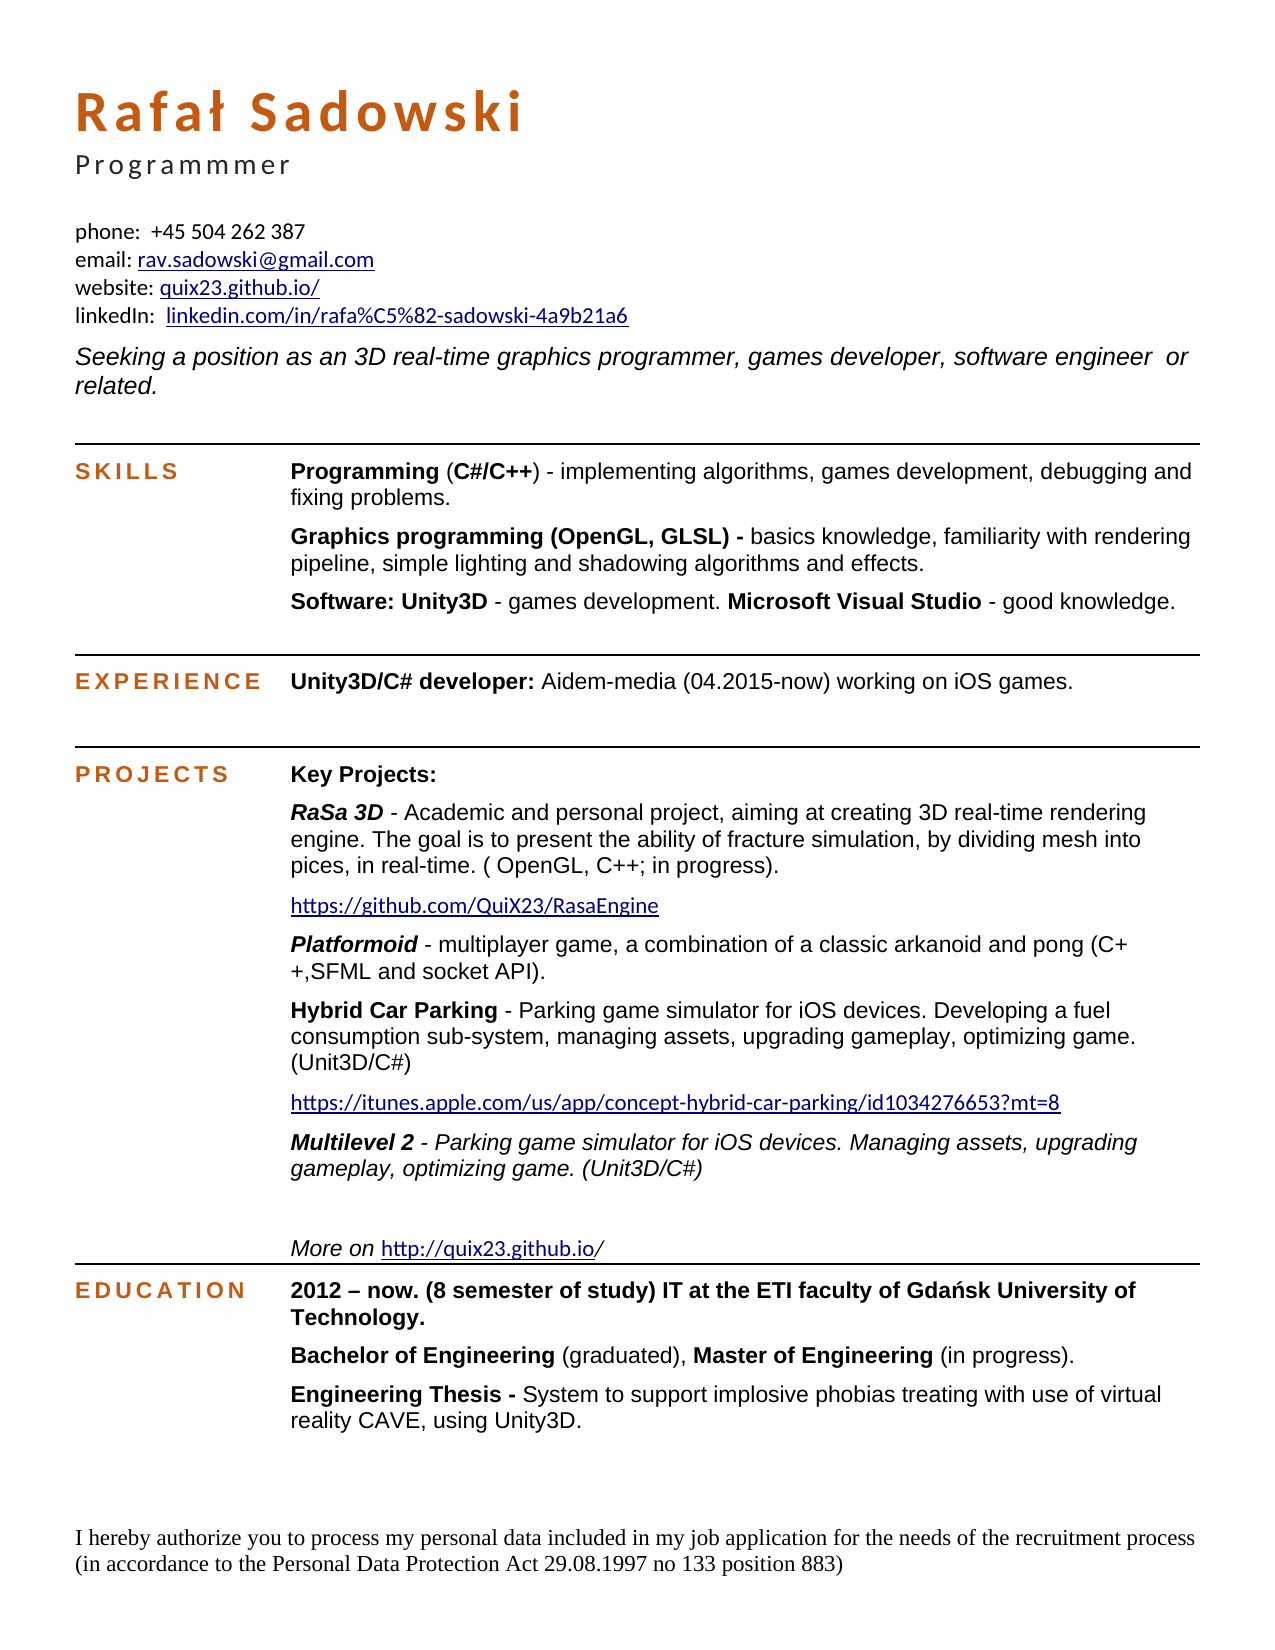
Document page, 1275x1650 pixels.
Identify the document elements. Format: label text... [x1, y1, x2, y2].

text Programmmer [75, 146, 1200, 182]
table_cell [290, 615, 1200, 653]
table_cell [75, 615, 282, 653]
table_cell Experience [75, 656, 282, 746]
table_cell [282, 748, 290, 1262]
table_header Programming (C#/C++) - implementing algorithms, games development, debugging and fixing problems. Graphics programming (OpenGL, GLSL) - basics knowledge, familiarity with rendering pipeline, simple lighting and shadowing algorithms and effects. Software: Unity3D - games development. Microsoft Visual Studio - good knowledge. [290, 445, 1200, 615]
text website: quix23.github.io/ [75, 273, 1200, 302]
text linkedIn: linkedin.com/in/rafa%C5%82-sadowski-4a9b21a6 [75, 302, 1200, 329]
table_cell [282, 656, 290, 746]
text Seeking a position as an 3D real-time graphics programmer, games developer, software engineer or related. [75, 342, 1200, 399]
text email: rav.sadowski@gmail.com [75, 246, 1200, 273]
table_cell [282, 615, 290, 653]
table_header [282, 445, 290, 615]
text Rafał Sadowski [75, 75, 1200, 146]
text phone: +45 504 262 387 [75, 217, 1200, 246]
table_cell 2012 – now. (8 semester of study) IT at the ETI faculty of Gdańsk University of Technology. Bachelor of Engineering (graduated), Master of Engineering (in progress). Engineering Thesis - System to support implosive phobias treating with use of virtual reality CAVE, using Unity3D. [290, 1265, 1200, 1458]
table_cell [282, 1265, 290, 1458]
table_cell Education [75, 1265, 282, 1458]
table_cell Unity3D/C# developer: Aidem-media (04.2015-now) working on iOS games. [290, 656, 1200, 746]
table_cell Key Projects: RaSa 3D - Academic and personal project, aiming at creating 3D real-time rendering engine. The goal is to present the ability of fracture simulation, by dividing mesh into pices, in real-time. ( OpenGL, C++; in progress). https://github.com/QuiX23/RasaEngine Platformoid - multiplayer game, a combination of a classic arkanoid and pong (C++,SFML and socket API). Hybrid Car Parking - Parking game simulator for iOS devices. Developing a fuel consumption sub-system, managing assets, upgrading gameplay, optimizing game. (Unit3D/C#) https://itunes.apple.com/us/app/concept-hybrid-car-parking/id1034276653?mt=8 Multilevel 2 - Parking game simulator for iOS devices. Managing assets, upgrading gameplay, optimizing game. (Unit3D/C#) More on http://quix23.github.io/ [290, 748, 1200, 1262]
table_cell Projects [75, 748, 282, 1262]
table_header Skills [75, 445, 282, 615]
